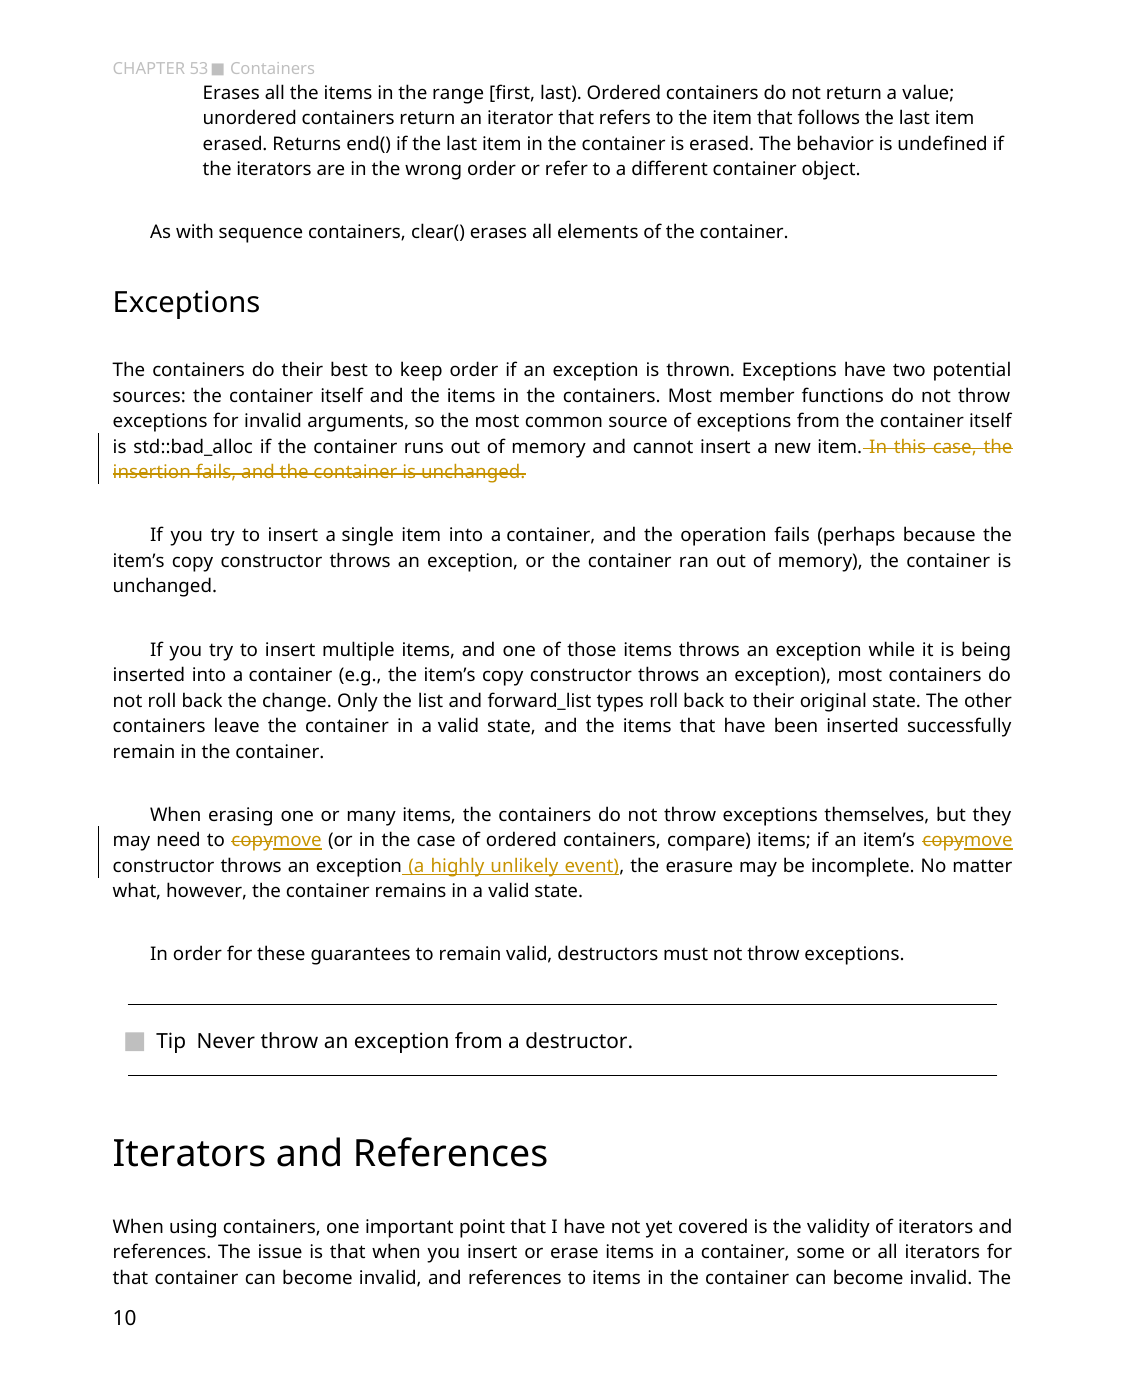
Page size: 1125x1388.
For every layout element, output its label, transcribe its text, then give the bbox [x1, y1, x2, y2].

text As with sequence containers, clear() erases all elements of the container. [112, 218, 1012, 244]
text Tip Never throw an exception from a destructor. [127, 1005, 997, 1076]
list Erases all the items in the range [first, last). Ordered containers do not return a value; unordered containers return an iterator that refers to the item that follows the last item erased. Returns end() if the last item in the container is erased. The behavior is undefined if the iterators are in the wrong order or refer to a different container object. [202, 79, 1012, 181]
text If you try to insert multiple items, and one of those items throws an exception while it is being inserted into a container (e.g., the item’s copy constructor throws an exception), most containers do not roll back the change. Only the list and forward_list types roll back to their original state. The other containers leave the container in a valid state, and the items that have been inserted successfully remain in the container. [112, 636, 1012, 763]
subtitle Exceptions [112, 282, 1012, 321]
text If you try to insert a single item into a container, and the operation fails (perhaps because the item’s copy constructor throws an exception, or the container ran out of memory), the container is unchanged. [112, 522, 1012, 598]
text In order for these guarantees to remain valid, destructors must not throw exceptions. [112, 941, 1012, 966]
text The containers do their best to keep order if an exception is thrown. Exceptions have two potential sources: the container itself and the items in the containers. Most member functions do not throw exceptions for invalid arguments, so the most common source of exceptions from the container itself is std::bad_alloc if the container runs out of memory and cannot insert a new item. [112, 357, 1012, 484]
text When erasing one or many items, the containers do not throw exceptions themselves, but they may need to move (or in the case of ordered containers, compare) items; if an item’s move constructor throws an exception (a highly unlikely event), the erasure may be incomplete. No matter what, however, the container remains in a valid state. [112, 801, 1012, 903]
subtitle Iterators and References [112, 1126, 1012, 1177]
text When using containers, one important point that I have not yet covered is the validity of iterators and references. The issue is that when you insert or erase items in a container, some or all iterators for that container can become invalid, and references to items in the container can become invalid. The [112, 1213, 1012, 1289]
